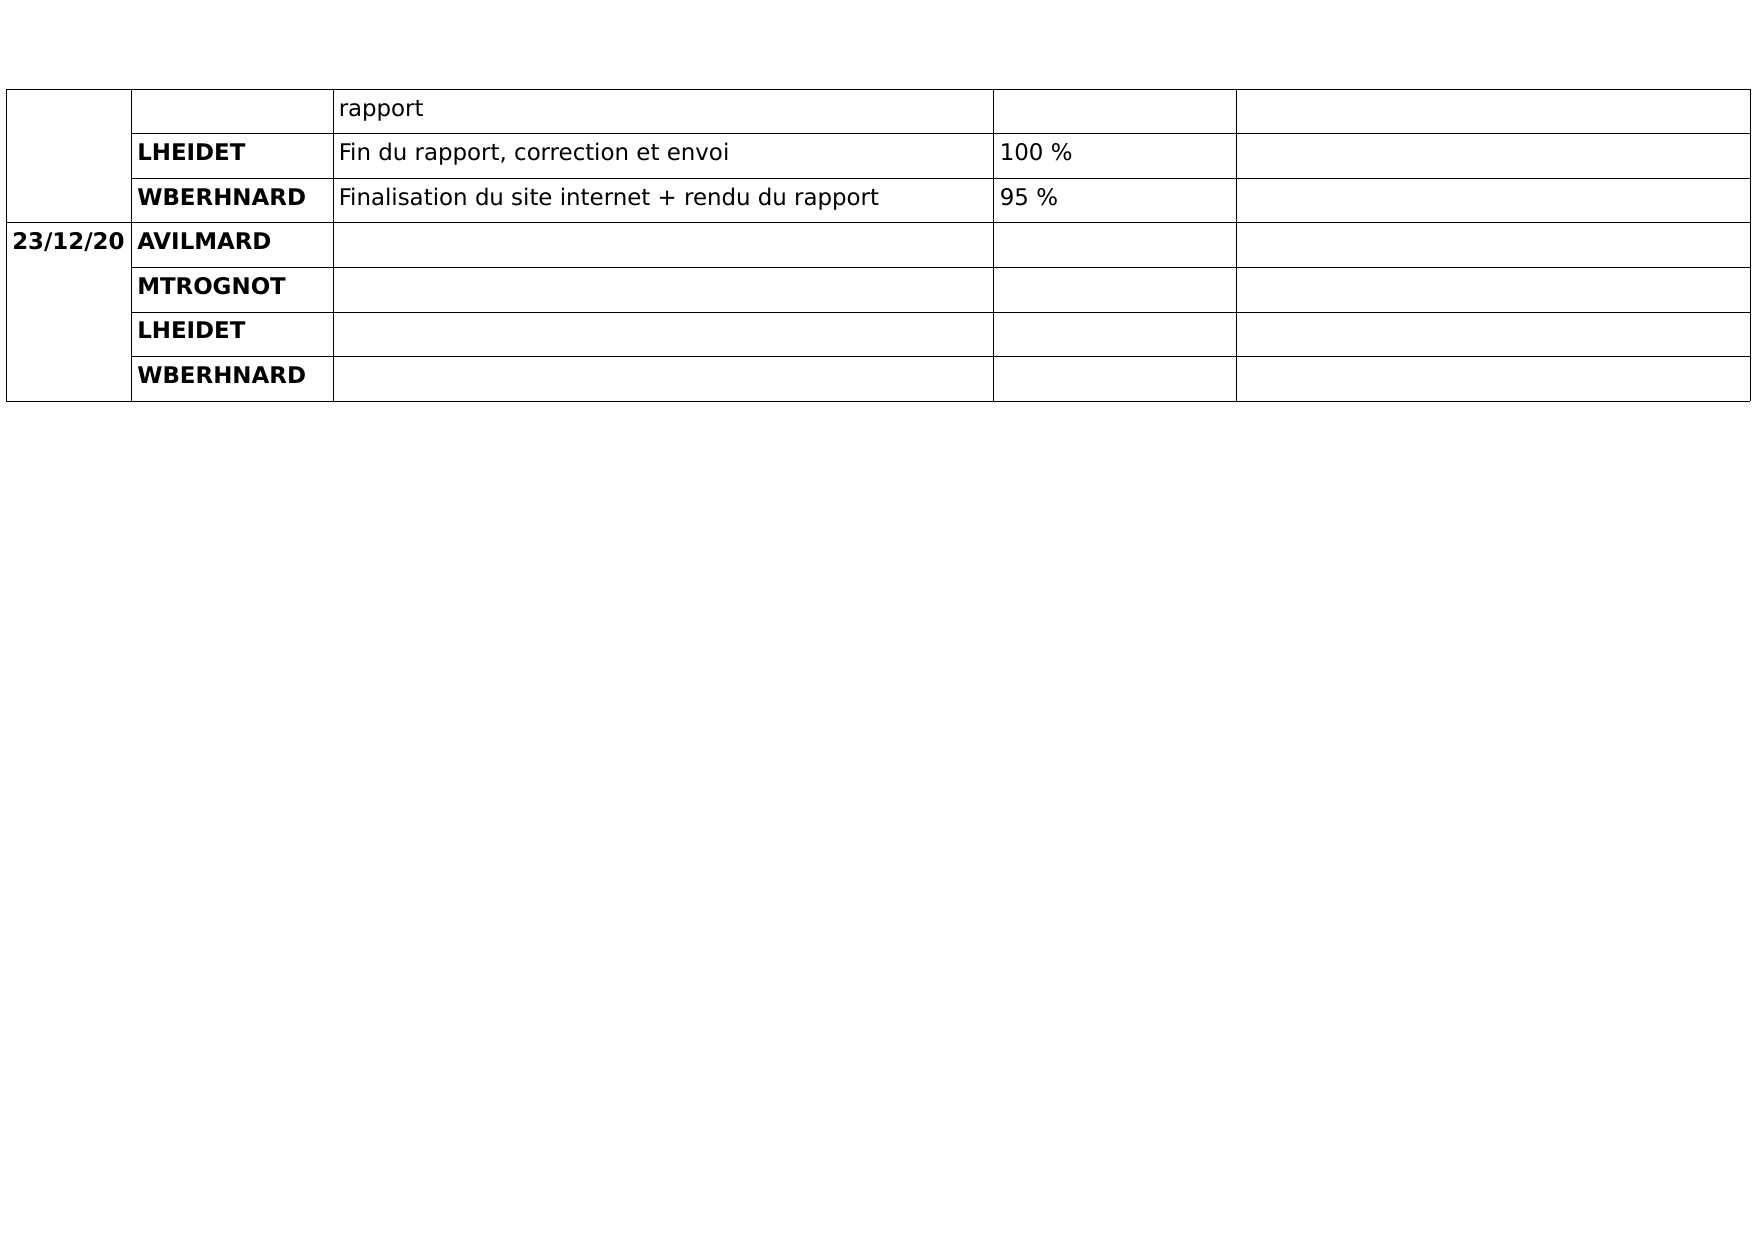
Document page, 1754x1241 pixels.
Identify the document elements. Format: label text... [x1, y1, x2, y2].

table_cell [1237, 313, 1750, 356]
table_cell [334, 223, 993, 267]
table_cell [1237, 179, 1750, 222]
table_cell LHEIDET [132, 134, 333, 178]
table_cell Finalisation du site internet + rendu du rapport [334, 179, 993, 222]
table_cell [7, 90, 131, 222]
table_cell [1237, 90, 1750, 133]
table_cell rapport [334, 90, 993, 133]
table_cell [994, 223, 1236, 267]
table_cell [334, 357, 993, 401]
table_cell LHEIDET [132, 313, 333, 356]
table_cell [994, 313, 1236, 356]
table_cell [1237, 134, 1750, 178]
table_cell [994, 268, 1236, 311]
table_cell [994, 90, 1236, 133]
table_cell [994, 357, 1236, 401]
table_cell WBERHNARD [132, 179, 333, 222]
table_cell AVILMARD [132, 223, 333, 267]
table_cell [1237, 223, 1750, 267]
table_cell [334, 268, 993, 311]
table_cell [334, 313, 993, 356]
table_cell [1237, 268, 1750, 311]
table_cell 100 % [994, 134, 1236, 178]
table_cell 95 % [994, 179, 1236, 222]
table_cell Fin du rapport, correction et envoi [334, 134, 993, 178]
table_cell 23/12/20 [7, 223, 131, 401]
table_cell [132, 90, 333, 133]
table_cell MTROGNOT [132, 268, 333, 311]
table_cell [1237, 357, 1750, 401]
table_cell WBERHNARD [132, 357, 333, 401]
